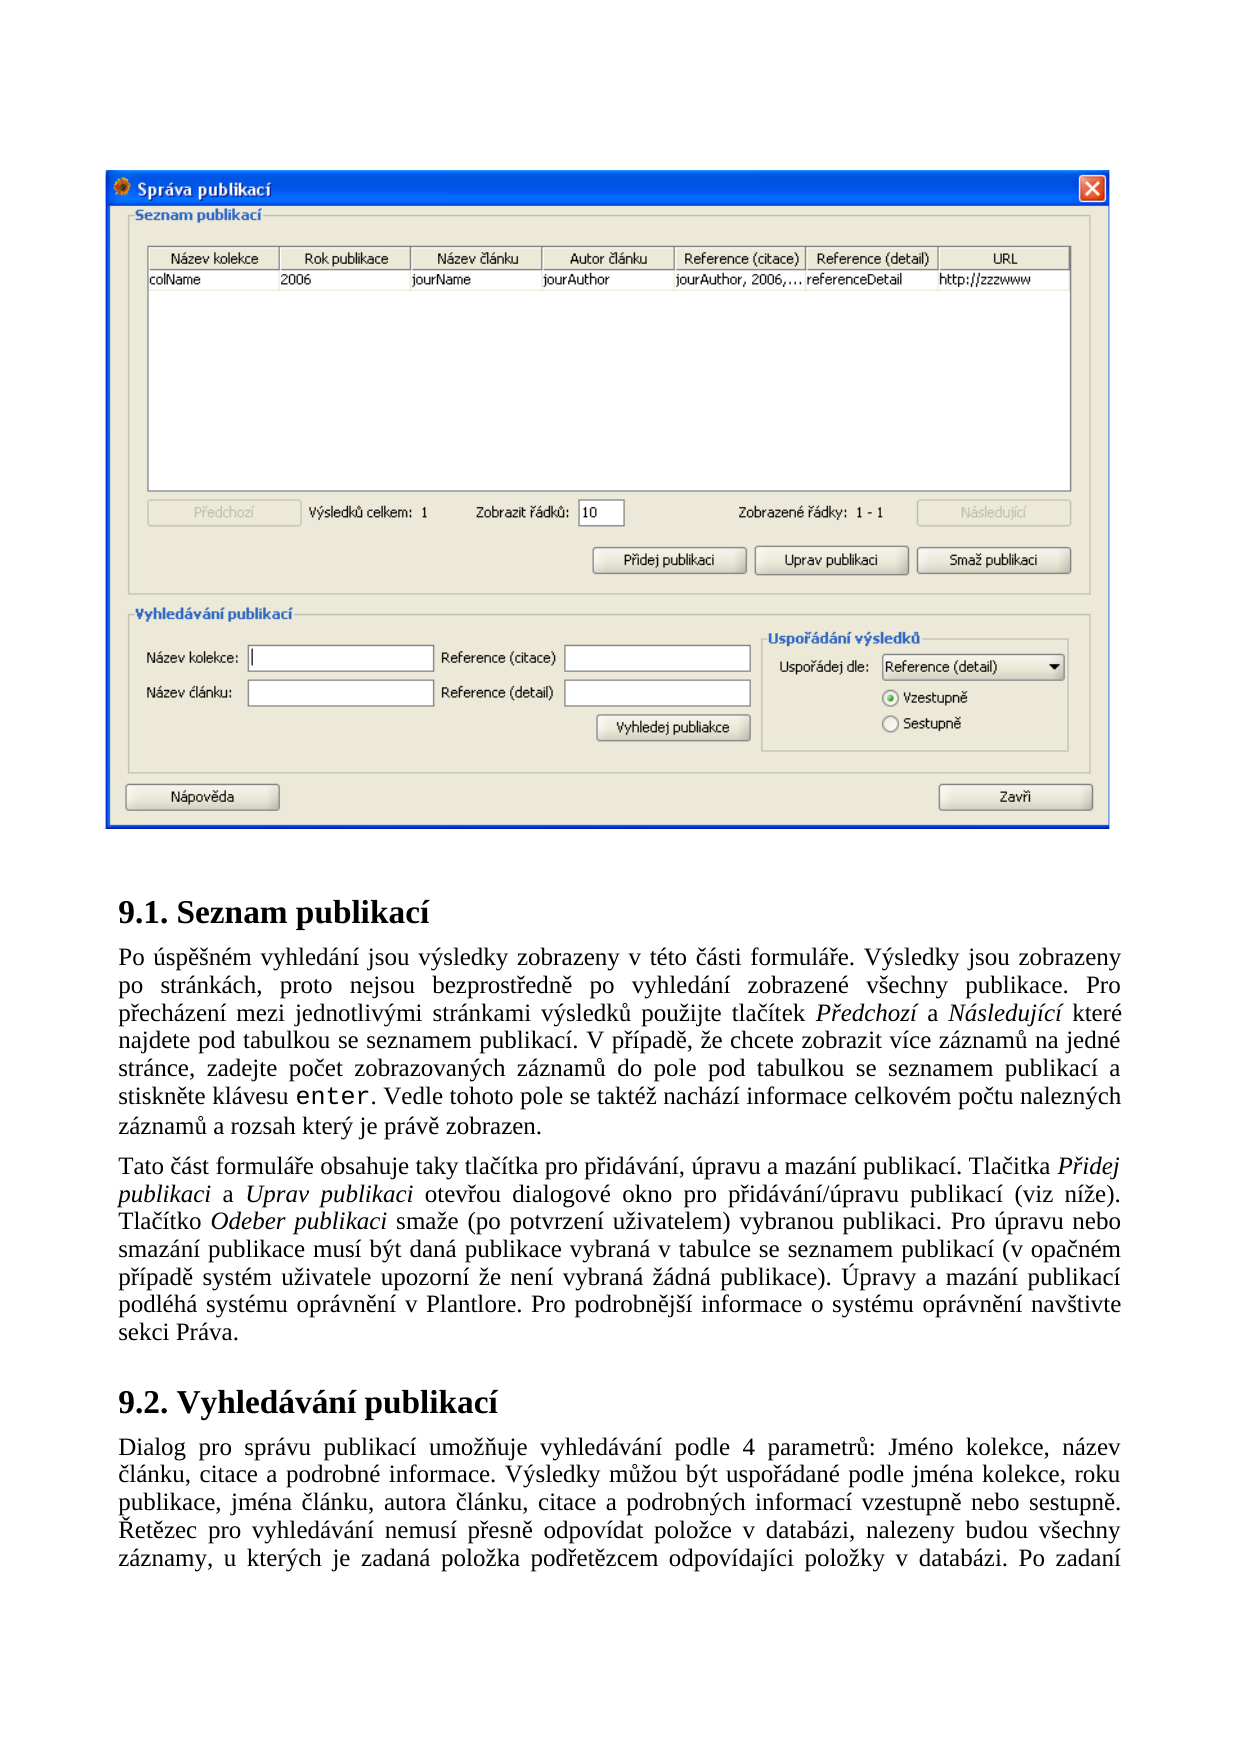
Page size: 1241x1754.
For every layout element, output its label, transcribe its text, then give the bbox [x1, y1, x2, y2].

text Po úspěšném vyhledání jsou výsledky zobrazeny v této části formuláře. Výsledky jsou zobrazeny po stránkách, proto nejsou bezprostředně po vyhledání zobrazené všechny publikace. Pro přecházení mezi jednotlivými stránkami výsledků použijte tlačítek Předchozí a Následující které najdete pod tabulkou se seznamem publikací. V případě, že chcete zobrazit více záznamů na jedné stránce, zadejte počet zobrazovaných záznamů do pole pod tabulkou se seznamem publikací a stiskněte klávesu enter. Vedle tohoto pole se taktéž nachází informace celkovém počtu nalezných záznamů a rozsah který je právě zobrazen. [118, 943, 1122, 1139]
picture [105, 170, 1110, 829]
text Tato část formuláře obsahuje taky tlačítka pro přidávání, úpravu a mazání publikací. Tlačitka Přidej publikaci a Uprav publikaci otevřou dialogové okno pro přidávání/úpravu publikací (viz níže). Tlačítko Odeber publikaci smaže (po potvrzení uživatelem) vybranou publikaci. Pro úpravu nebo smazání publikace musí být daná publikace vybraná v tabulce se seznamem publikací (v opačném případě systém uživatele upozorní že není vybraná žádná publikace). Úpravy a mazání publikací podléhá systému oprávnění v Plantlore. Pro podrobnější informace o systému oprávnění navštivte sekci Práva. [118, 1152, 1122, 1346]
text Dialog pro správu publikací umožňuje vyhledávání podle 4 parametrů: Jméno kolekce, název článku, citace a podrobné informace. Výsledky můžou být uspořádané podle jména kolekce, roku publikace, jména článku, autora článku, citace a podrobných informací vzestupně nebo sestupně. Řetězec pro vyhledávání nemusí přesně odpovídat položce v databázi, nalezeny budou všechny záznamy, u kterých je zadaná položka podřetězcem odpovídajíci položky v databázi. Po zadaní [118, 1433, 1122, 1571]
subtitle 9.2. Vyhledávání publikací [118, 1383, 1122, 1420]
subtitle 9.1. Seznam publikací [118, 894, 1122, 931]
